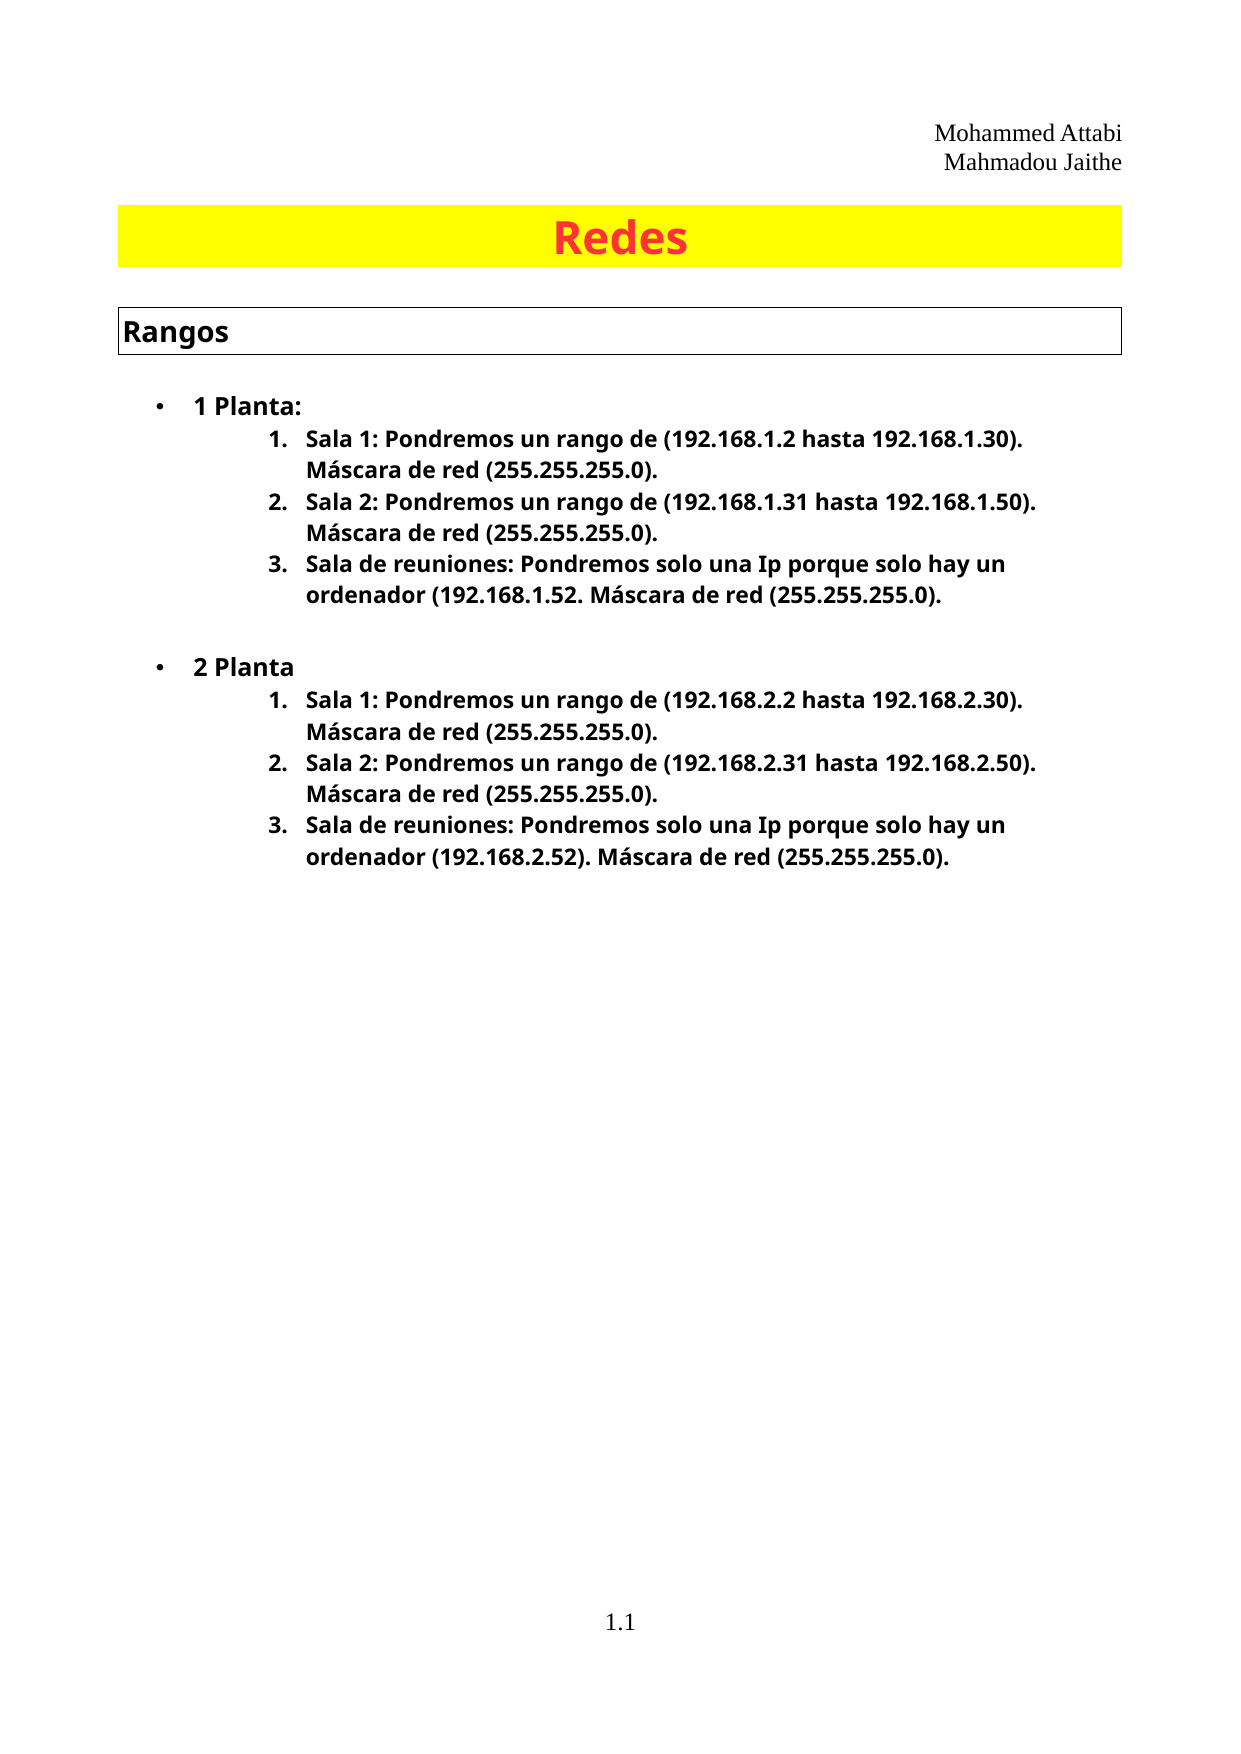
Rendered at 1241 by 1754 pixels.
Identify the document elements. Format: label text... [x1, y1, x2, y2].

text Redes [118, 205, 1122, 267]
list 2 Planta [156, 650, 1122, 684]
list Sala 2: Pondremos un rango de (192.168.2.31 hasta 192.168.2.50). Máscara de red (255.255.255.0). [268, 747, 1122, 809]
list Sala 1: Pondremos un rango de (192.168.1.2 hasta 192.168.1.30). Máscara de red (255.255.255.0). [268, 423, 1122, 485]
list Sala 1: Pondremos un rango de (192.168.2.2 hasta 192.168.2.30). Máscara de red (255.255.255.0). [268, 684, 1122, 747]
list Sala de reuniones: Pondremos solo una Ip porque solo hay un ordenador (192.168.2.52). Máscara de red (255.255.255.0). [268, 809, 1122, 872]
list Sala de reuniones: Pondremos solo una Ip porque solo hay un ordenador (192.168.1.52. Máscara de red (255.255.255.0). [268, 548, 1122, 610]
list 1 Planta: [156, 389, 1122, 423]
text Rangos [119, 308, 1121, 354]
list Sala 2: Pondremos un rango de (192.168.1.31 hasta 192.168.1.50). Máscara de red (255.255.255.0). [268, 485, 1122, 548]
